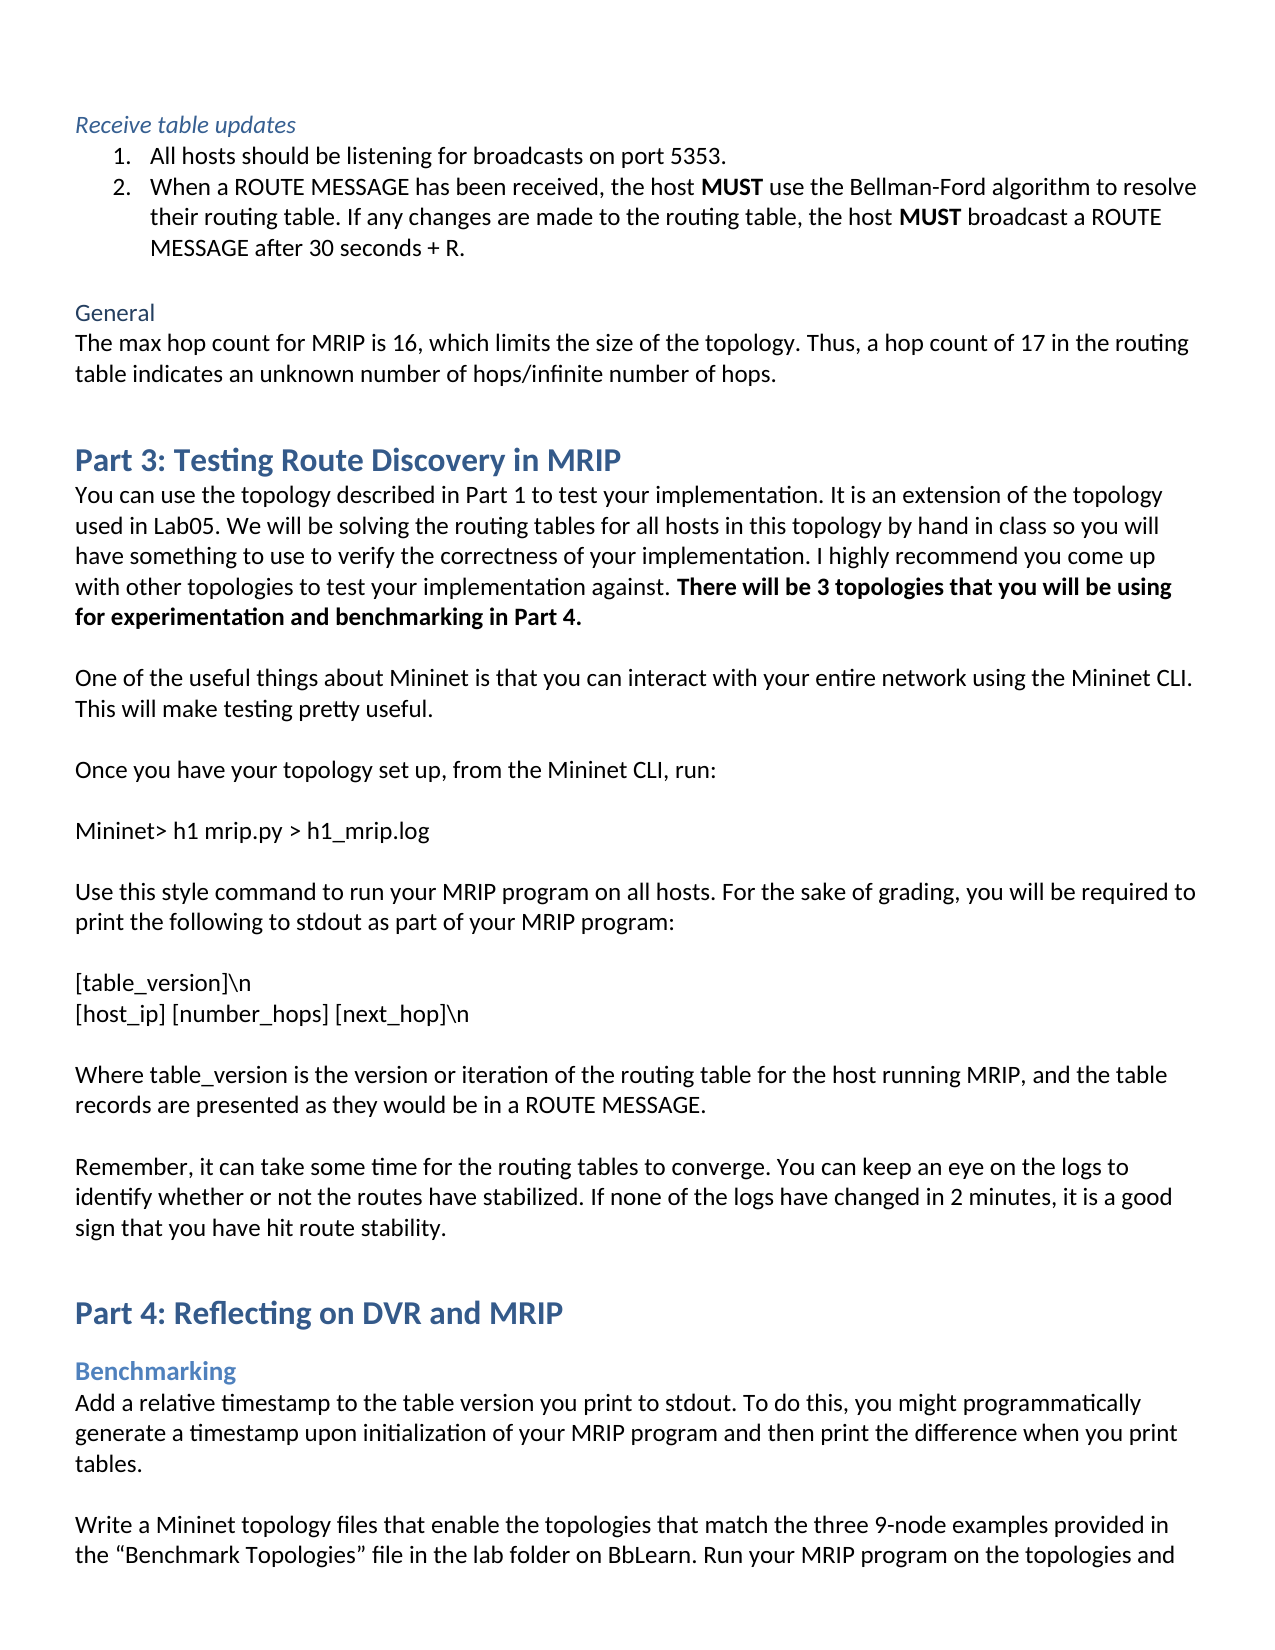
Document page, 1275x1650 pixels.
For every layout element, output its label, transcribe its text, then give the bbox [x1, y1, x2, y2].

text Where table_version is the version or iteration of the routing table for the host running MRIP, and the table records are presented as they would be in a ROUTE MESSAGE. [75, 1059, 1200, 1120]
text Remember, it can take some time for the routing tables to converge. You can keep an eye on the logs to identify whether or not the routes have stabilized. If none of the logs have changed in 2 minutes, it is a good sign that you have hit route stability. [75, 1151, 1200, 1242]
subtitle Benchmarking [75, 1354, 1200, 1387]
list When a ROUTE MESSAGE has been received, the host MUST use the Bellman-Ford algorithm to resolve their routing table. If any changes are made to the routing table, the host MUST broadcast a ROUTE MESSAGE after 30 seconds + R. [112, 171, 1200, 262]
list All hosts should be listening for broadcasts on port 5353. [112, 140, 1200, 171]
text Add a relative timestamp to the table version you print to stdout. To do this, you might programmatically generate a timestamp upon initialization of your MRIP program and then print the difference when you print tables. [75, 1387, 1200, 1478]
text [table_version]\n [75, 968, 1200, 998]
text Once you have your topology set up, from the Mininet CLI, run: [75, 754, 1200, 784]
text [host_ip] [number_hops] [next_hop]\n [75, 998, 1200, 1029]
text Use this style command to run your MRIP program on all hosts. For the sake of grading, you will be required to print the following to stdout as part of your MRIP program: [75, 876, 1200, 937]
text Mininet> h1 mrip.py > h1_mrip.log [75, 815, 1200, 846]
subtitle General [75, 297, 1200, 327]
text You can use the topology described in Part 1 to test your implementation. It is an extension of the topology used in Lab05. We will be solving the routing tables for all hosts in this topology by hand in class so you will have something to use to verify the correctness of your implementation. I highly recommend you come up with other topologies to test your implementation against. There will be 3 topologies that you will be using for experimentation and benchmarking in Part 4. [75, 479, 1200, 632]
text The max hop count for MRIP is 16, which limits the size of the topology. Thus, a hop count of 17 in the routing table indicates an unknown number of hops/infinite number of hops. [75, 327, 1200, 388]
subtitle Part 3: Testing Route Discovery in MRIP [75, 438, 1200, 479]
text One of the useful things about Mininet is that you can interact with your entire network using the Mininet CLI. This will make testing pretty useful. [75, 662, 1200, 723]
subtitle Part 4: Reflecting on DVR and MRIP [75, 1292, 1200, 1333]
subtitle Receive table updates [75, 110, 1200, 140]
text Write a Mininet topology files that enable the topologies that match the three 9-node examples provided in the “Benchmark Topologies” file in the lab folder on BbLearn. Run your MRIP program on the topologies and [75, 1509, 1200, 1570]
